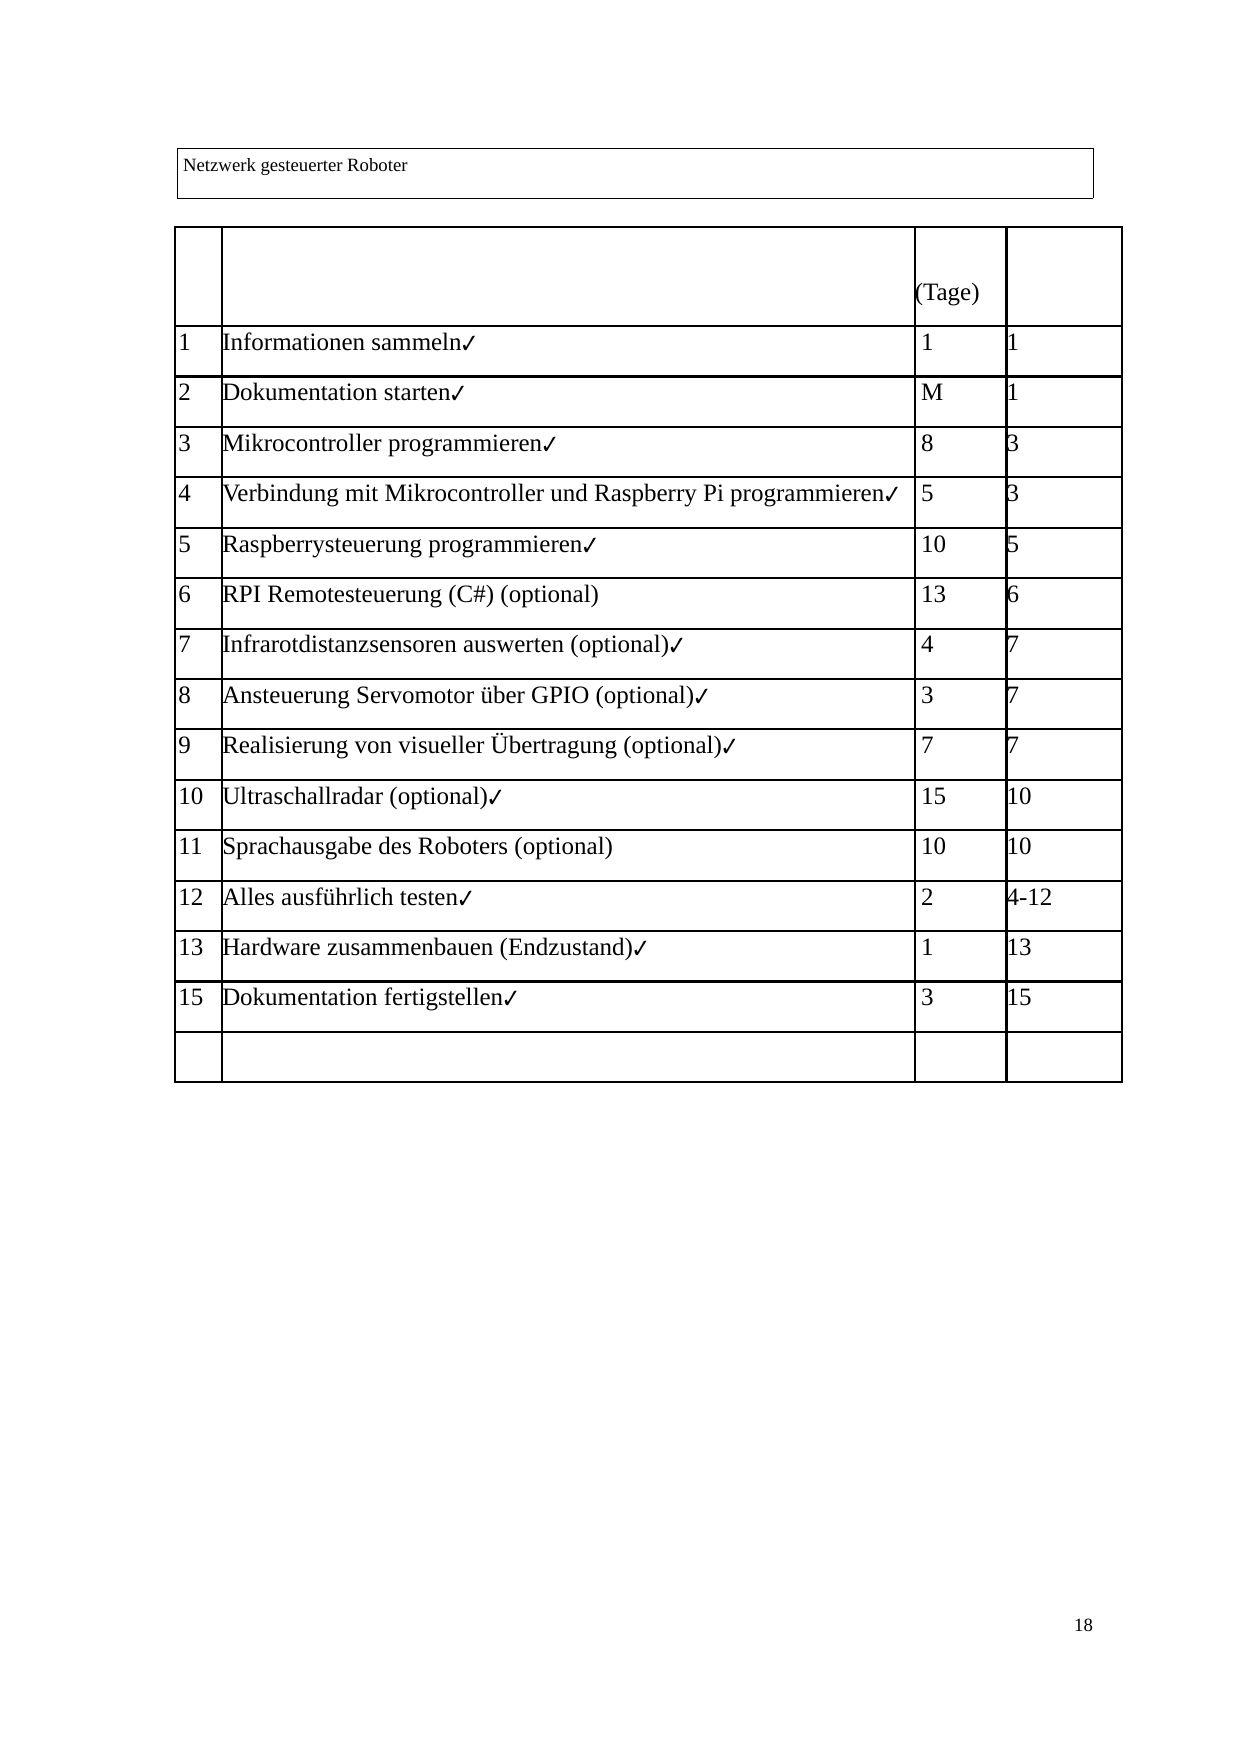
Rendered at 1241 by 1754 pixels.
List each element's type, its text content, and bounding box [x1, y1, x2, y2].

table_cell Dokumentation fertigstellen✔ [223, 983, 914, 1031]
table_cell RPI Remotesteuerung (C#) (optional) [223, 579, 914, 627]
table_cell 3 [916, 983, 1005, 1031]
table_cell 1 [1008, 378, 1121, 426]
table_cell 11 [176, 831, 221, 879]
table_cell Infrarotdistanzsensoren auswerten (optional)✔ [223, 630, 914, 678]
table_cell 2 [176, 378, 221, 426]
table_cell 9 [176, 730, 221, 779]
table_header [223, 228, 914, 325]
table_cell Hardware zusammenbauen (Endzustand)✔ [223, 932, 914, 980]
table_cell [176, 1033, 221, 1081]
table_cell 15 [1008, 983, 1121, 1031]
table_cell 3 [916, 680, 1005, 728]
table_cell Verbindung mit Mikrocontroller und Raspberry Pi programmieren✔ [223, 478, 914, 527]
table_cell 8 [916, 428, 1005, 476]
table_header (Tage) [916, 228, 1005, 325]
table_cell [223, 1033, 914, 1081]
table_cell 6 [176, 579, 221, 627]
table_cell 5 [176, 529, 221, 577]
table_cell 3 [176, 428, 221, 476]
table_cell 7 [176, 630, 221, 678]
table_cell 4 [176, 478, 221, 527]
table_cell 7 [1008, 680, 1121, 728]
table_cell 5 [1008, 529, 1121, 577]
table_cell [916, 1033, 1005, 1081]
table_cell 1 [176, 327, 221, 375]
table_cell M [916, 378, 1005, 426]
table_cell 1 [916, 932, 1005, 980]
table_cell Realisierung von visueller Übertragung (optional)✔ [223, 730, 914, 779]
table_cell 10 [176, 781, 221, 829]
table_cell Ansteuerung Servomotor über GPIO (optional)✔ [223, 680, 914, 728]
table_cell 5 [916, 478, 1005, 527]
table_cell [1008, 1033, 1121, 1081]
table_cell 1 [916, 327, 1005, 375]
table_cell 10 [916, 831, 1005, 879]
table_cell 8 [176, 680, 221, 728]
table_cell 3 [1008, 428, 1121, 476]
table_cell 10 [1008, 781, 1121, 829]
table_cell 3 [1008, 478, 1121, 527]
table_cell 10 [916, 529, 1005, 577]
table_cell Sprachausgabe des Roboters (optional) [223, 831, 914, 879]
table_cell Dokumentation starten✔ [223, 378, 914, 426]
table_cell 13 [1008, 932, 1121, 980]
table_cell Ultraschallradar (optional)✔ [223, 781, 914, 829]
table_cell 7 [1008, 630, 1121, 678]
table_cell 4-12 [1008, 882, 1121, 930]
table_cell Mikrocontroller programmieren✔ [223, 428, 914, 476]
table_cell 15 [916, 781, 1005, 829]
table_cell 6 [1008, 579, 1121, 627]
table_cell Informationen sammeln✔ [223, 327, 914, 375]
table_cell 13 [176, 932, 221, 980]
table_cell 13 [916, 579, 1005, 627]
table_cell 12 [176, 882, 221, 930]
table_cell 2 [916, 882, 1005, 930]
table_header [176, 228, 221, 325]
table_cell 15 [176, 983, 221, 1031]
table_cell 1 [1008, 327, 1121, 375]
table_cell 4 [916, 630, 1005, 678]
table_header [1008, 228, 1121, 325]
table_cell Raspberrysteuerung programmieren✔ [223, 529, 914, 577]
table_cell 10 [1008, 831, 1121, 879]
table_cell 7 [916, 730, 1005, 779]
table_cell Alles ausführlich testen✔ [223, 882, 914, 930]
table_cell 7 [1008, 730, 1121, 779]
